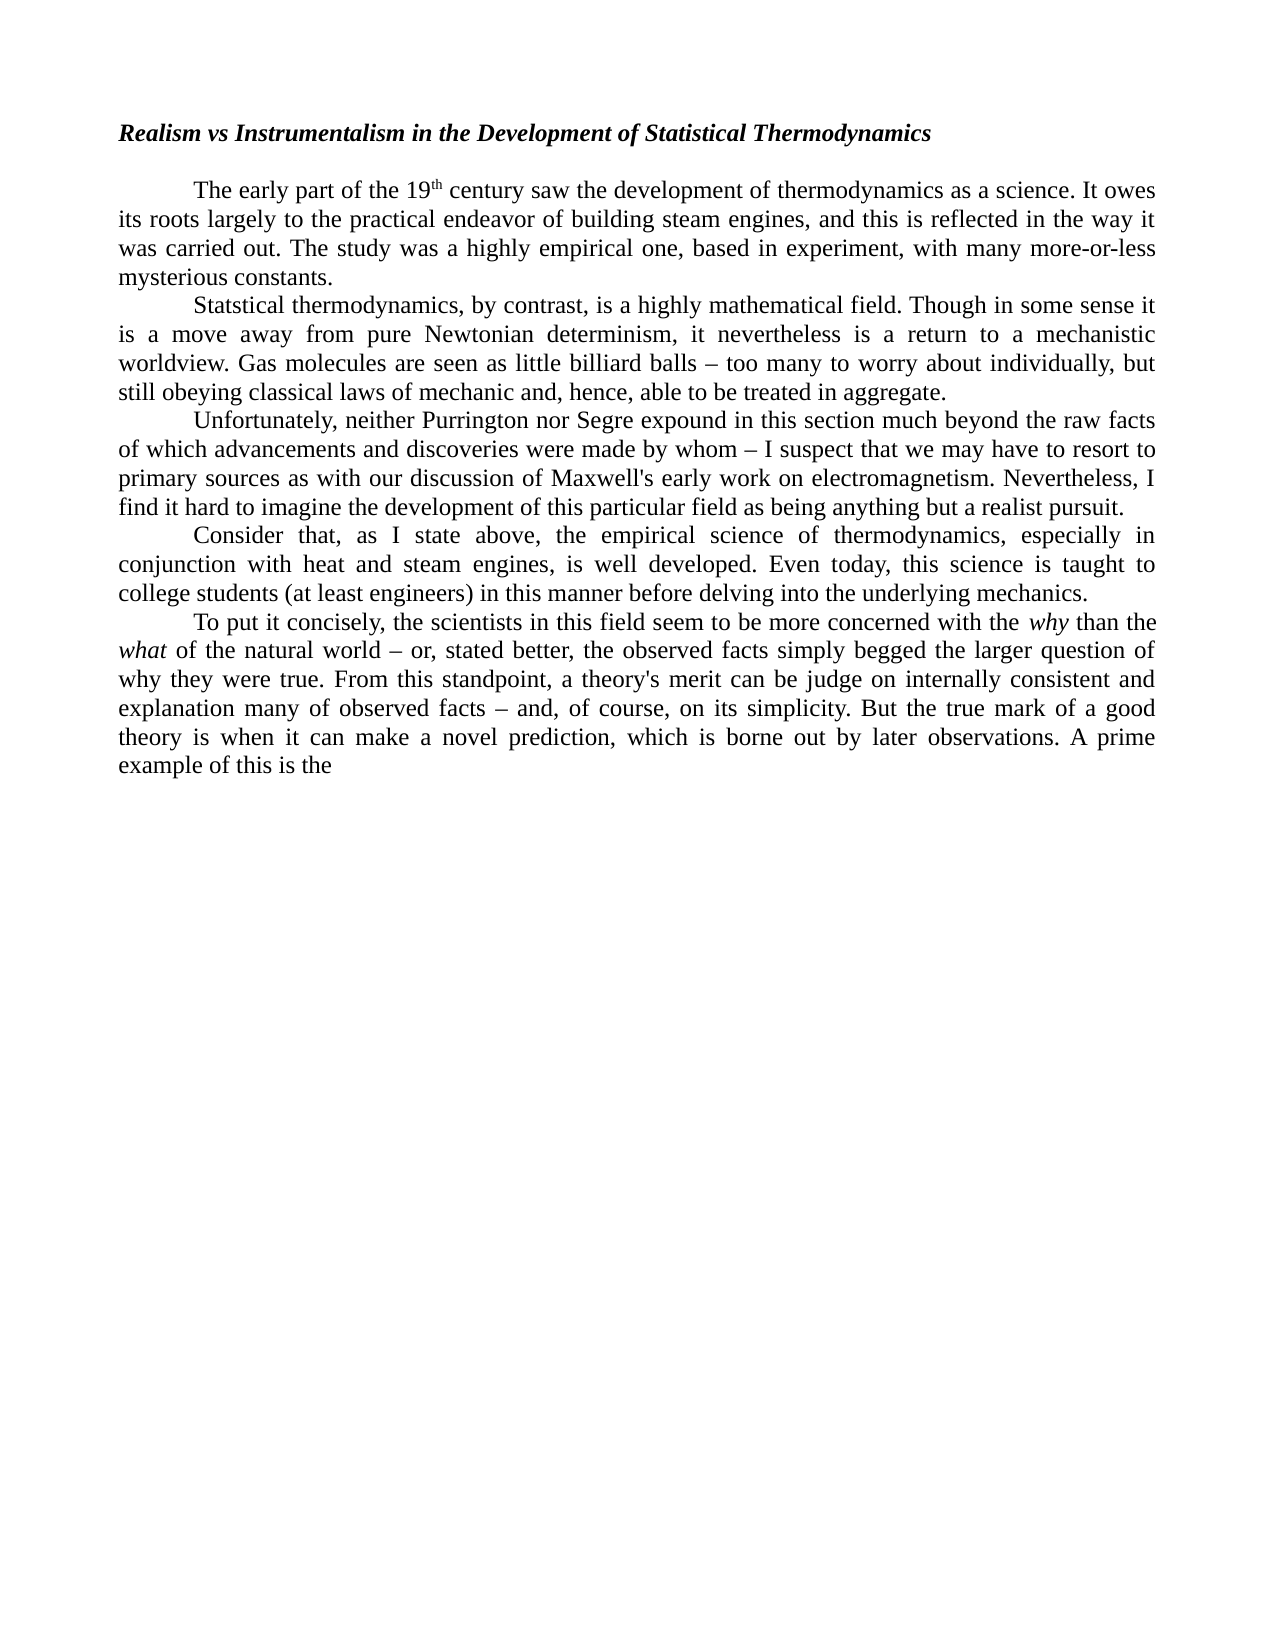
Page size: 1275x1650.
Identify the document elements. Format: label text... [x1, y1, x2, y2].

text The early part of the 19th century saw the development of thermodynamics as a science. It owes its roots largely to the practical endeavor of building steam engines, and this is reflected in the way it was carried out. The study was a highly empirical one, based in experiment, with many more-or-less mysterious constants. [118, 176, 1157, 291]
text To put it concisely, the scientists in this field seem to be more concerned with the why than the what of the natural world – or, stated better, the observed facts simply begged the larger question of why they were true. From this standpoint, a theory's merit can be judge on internally consistent and explanation many of observed facts – and, of course, on its simplicity. But the true mark of a good theory is when it can make a novel prediction, which is borne out by later observations. A prime example of this is the [118, 607, 1157, 779]
text Unfortunately, neither Purrington nor Segre expound in this section much beyond the raw facts of which advancements and discoveries were made by whom – I suspect that we may have to resort to primary sources as with our discussion of Maxwell's early work on electromagnetism. Nevertheless, I find it hard to imagine the development of this particular field as being anything but a realist pursuit. [118, 406, 1157, 521]
text Realism vs Instrumentalism in the Development of Statistical Thermodynamics [118, 118, 1157, 147]
text Consider that, as I state above, the empirical science of thermodynamics, especially in conjunction with heat and steam engines, is well developed. Even today, this science is taught to college students (at least engineers) in this manner before delving into the underlying mechanics. [118, 521, 1157, 607]
text Statstical thermodynamics, by contrast, is a highly mathematical field. Though in some sense it is a move away from pure Newtonian determinism, it nevertheless is a return to a mechanistic worldview. Gas molecules are seen as little billiard balls – too many to worry about individually, but still obeying classical laws of mechanic and, hence, able to be treated in aggregate. [118, 291, 1157, 406]
